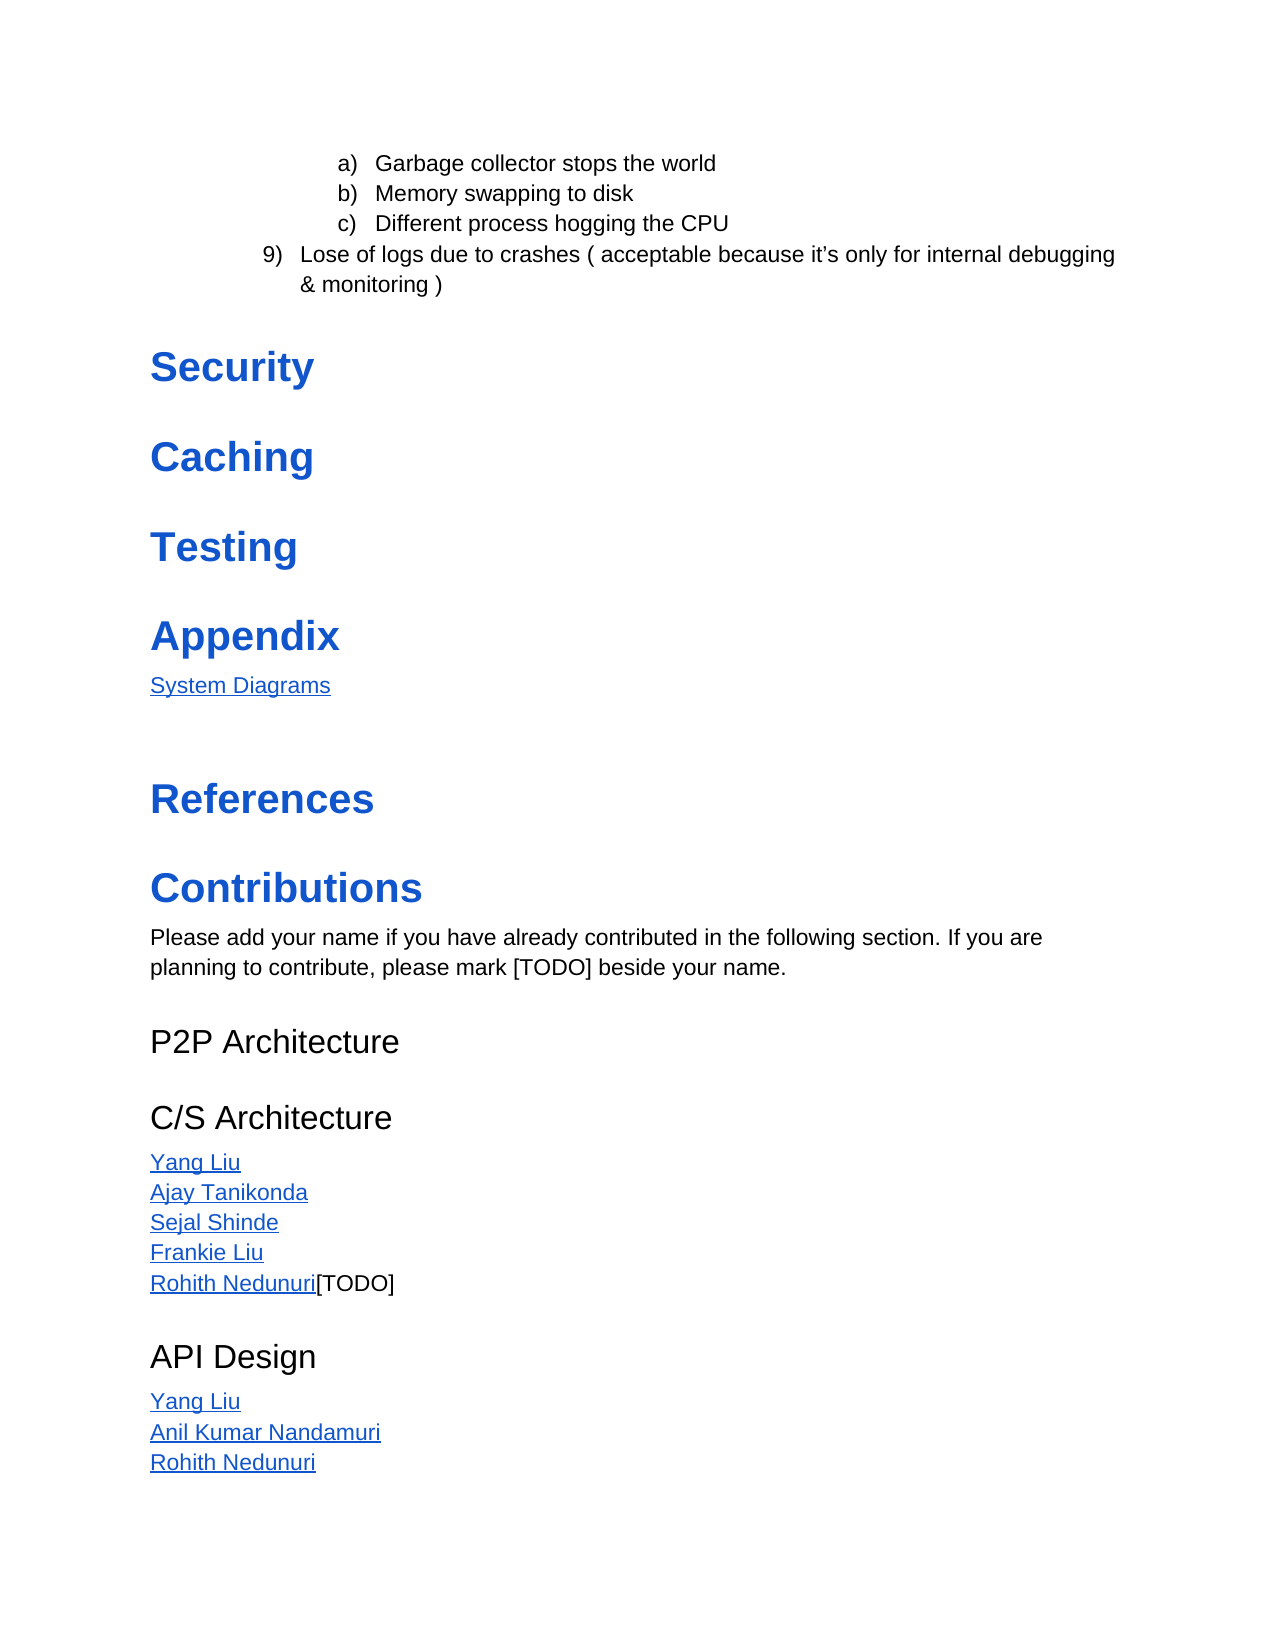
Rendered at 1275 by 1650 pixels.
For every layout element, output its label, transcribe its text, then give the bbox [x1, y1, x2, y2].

subtitle Appendix [150, 611, 1125, 659]
text Please add your name if you have already contributed in the following section. If you are planning to contribute, please mark [TODO] beside your name. [150, 924, 1125, 981]
list Garbage collector stops the world [337, 150, 1125, 176]
subtitle API Design [150, 1337, 1125, 1376]
text Yang Liu [150, 1388, 1125, 1414]
subtitle P2P Architecture [150, 1022, 1125, 1060]
list Lose of logs due to crashes ( acceptable because it’s only for internal debugging & monitoring ) [262, 241, 1125, 297]
text Rohith Nedunuri[TODO] [150, 1269, 1125, 1296]
text Frankie Liu [150, 1239, 1125, 1266]
subtitle Contributions [150, 863, 1125, 911]
subtitle Testing [150, 522, 1125, 570]
text Rohith Nedunuri [150, 1449, 1125, 1475]
text Anil Kumar Nandamuri [150, 1418, 1125, 1445]
list Memory swapping to disk [337, 180, 1125, 207]
list Different process hogging the CPU [337, 210, 1125, 237]
subtitle Security [150, 343, 1125, 391]
subtitle Caching [150, 432, 1125, 480]
subtitle C/S Architecture [150, 1098, 1125, 1136]
text System Diagrams [150, 672, 1125, 698]
subtitle References [150, 774, 1125, 822]
text Yang Liu [150, 1149, 1125, 1175]
text Sejal Shinde [150, 1209, 1125, 1236]
text Ajay Tanikonda [150, 1179, 1125, 1205]
